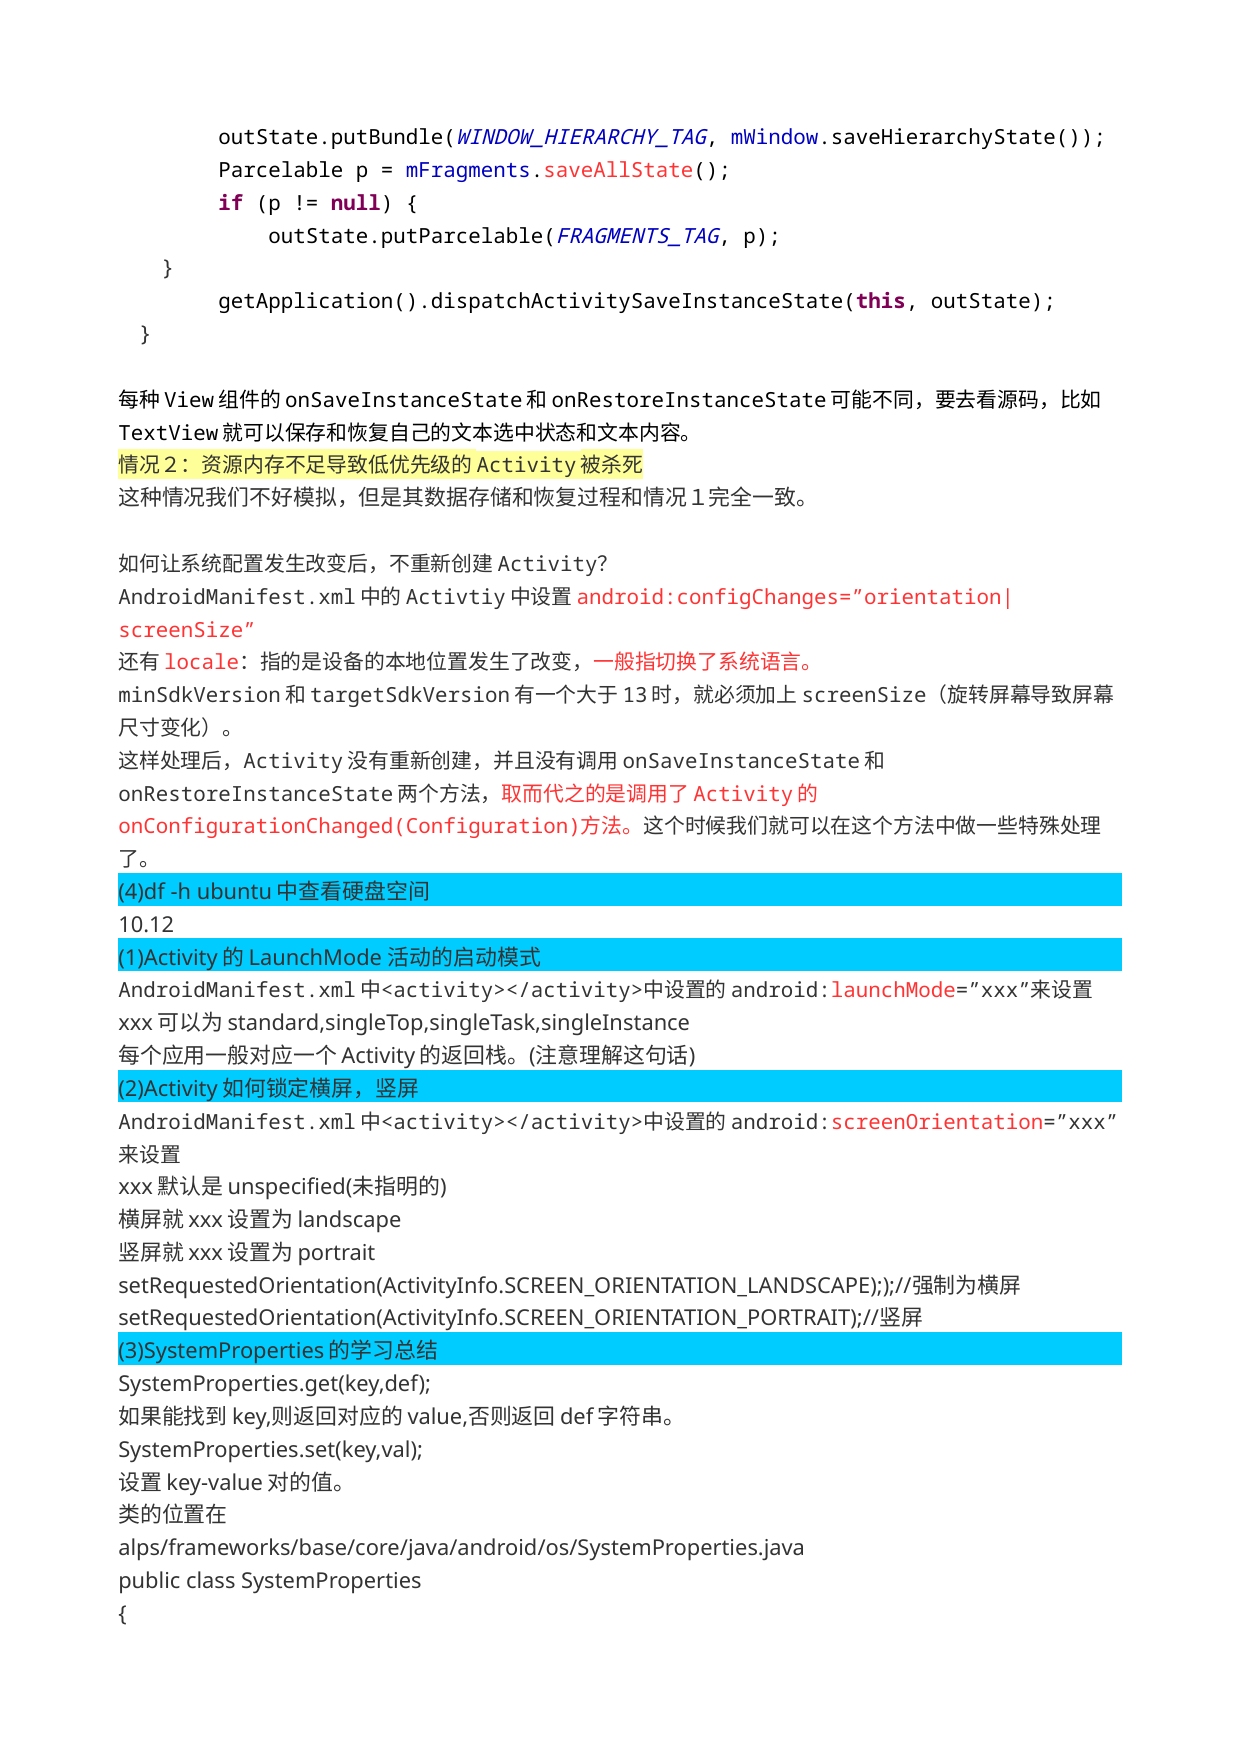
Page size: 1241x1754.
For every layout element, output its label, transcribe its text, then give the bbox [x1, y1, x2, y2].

text } [118, 315, 1122, 348]
text 10.12 [118, 906, 1122, 938]
text SystemProperties.get(key,def); [118, 1365, 1122, 1398]
text (4)df -h ubuntu中查看硬盘空间 [118, 873, 1122, 906]
text (1)Activity的LaunchMode 活动的启动模式 [118, 938, 1122, 971]
text SystemProperties.set(key,val); [118, 1431, 1122, 1463]
text AndroidManifest.xml中<activity></activity>中设置的android:launchMode=”xxx”来设置 [118, 971, 1122, 1004]
text (2)Activity如何锁定横屏，竖屏 [118, 1070, 1122, 1102]
text setRequestedOrientation(ActivityInfo.SCREEN_ORIENTATION_PORTRAIT);//竖屏 [118, 1299, 1122, 1332]
text { [118, 1595, 1122, 1627]
text 每种View组件的onSaveInstanceState和onRestoreInstanceState可能不同，要去看源码，比如TextView就可以保存和恢复自己的文本选中状态和文本内容。 [118, 381, 1122, 446]
text 如果能找到key,则返回对应的value,否则返回def字符串。 [118, 1398, 1122, 1431]
text getApplication().dispatchActivitySaveInstanceState(this, outState); [118, 282, 1122, 315]
text AndroidManifest.xml中的Activtiy中设置android:configChanges=”orientation|screenSize” [118, 577, 1122, 643]
text if (p != null) { [118, 184, 1122, 217]
text public class SystemProperties [118, 1562, 1122, 1595]
text AndroidManifest.xml中<activity></activity>中设置的android:screenOrientation=”xxx”来设置 [118, 1102, 1122, 1168]
text 如何让系统配置发生改变后，不重新创建Activity？ [118, 545, 1122, 577]
text minSdkVersion和targetSdkVersion有一个大于13时，就必须加上screenSize（旋转屏幕导致屏幕尺寸变化）。 [118, 676, 1122, 742]
text (3)SystemProperties的学习总结 [118, 1332, 1122, 1365]
text 情况２：资源内存不足导致低优先级的Activity被杀死 [118, 446, 1122, 479]
text 这样处理后，Activity没有重新创建，并且没有调用onSaveInstanceState和onRestoreInstanceState两个方法，取而代之的是调用了Activity的onConfigurationChanged(Configuration)方法。这个时候我们就可以在这个方法中做一些特殊处理了。 [118, 742, 1122, 873]
text xxx可以为standard,singleTop,singleTask,singleInstance [118, 1004, 1122, 1037]
text xxx默认是unspecified(未指明的) [118, 1168, 1122, 1201]
text } [118, 249, 1122, 282]
text 设置key-value对的值。 [118, 1463, 1122, 1496]
text 这种情况我们不好模拟，但是其数据存储和恢复过程和情况１完全一致。 [118, 479, 1122, 512]
text setRequestedOrientation(ActivityInfo.SCREEN_ORIENTATION_LANDSCAPE););//强制为横屏 [118, 1267, 1122, 1299]
text alps/frameworks/base/core/java/android/os/SystemProperties.java [118, 1529, 1122, 1562]
text 横屏就xxx设置为landscape [118, 1201, 1122, 1234]
text outState.putBundle(WINDOW_HIERARCHY_TAG, mWindow.saveHierarchyState()); [118, 118, 1122, 151]
text 每个应用一般对应一个Activity的返回栈。(注意理解这句话) [118, 1037, 1122, 1070]
text 还有locale：指的是设备的本地位置发生了改变，一般指切换了系统语言。 [118, 643, 1122, 676]
text Parcelable p = mFragments.saveAllState(); [118, 151, 1122, 184]
text 竖屏就xxx设置为portrait [118, 1234, 1122, 1267]
text 类的位置在 [118, 1496, 1122, 1529]
text outState.putParcelable(FRAGMENTS_TAG, p); [118, 217, 1122, 249]
